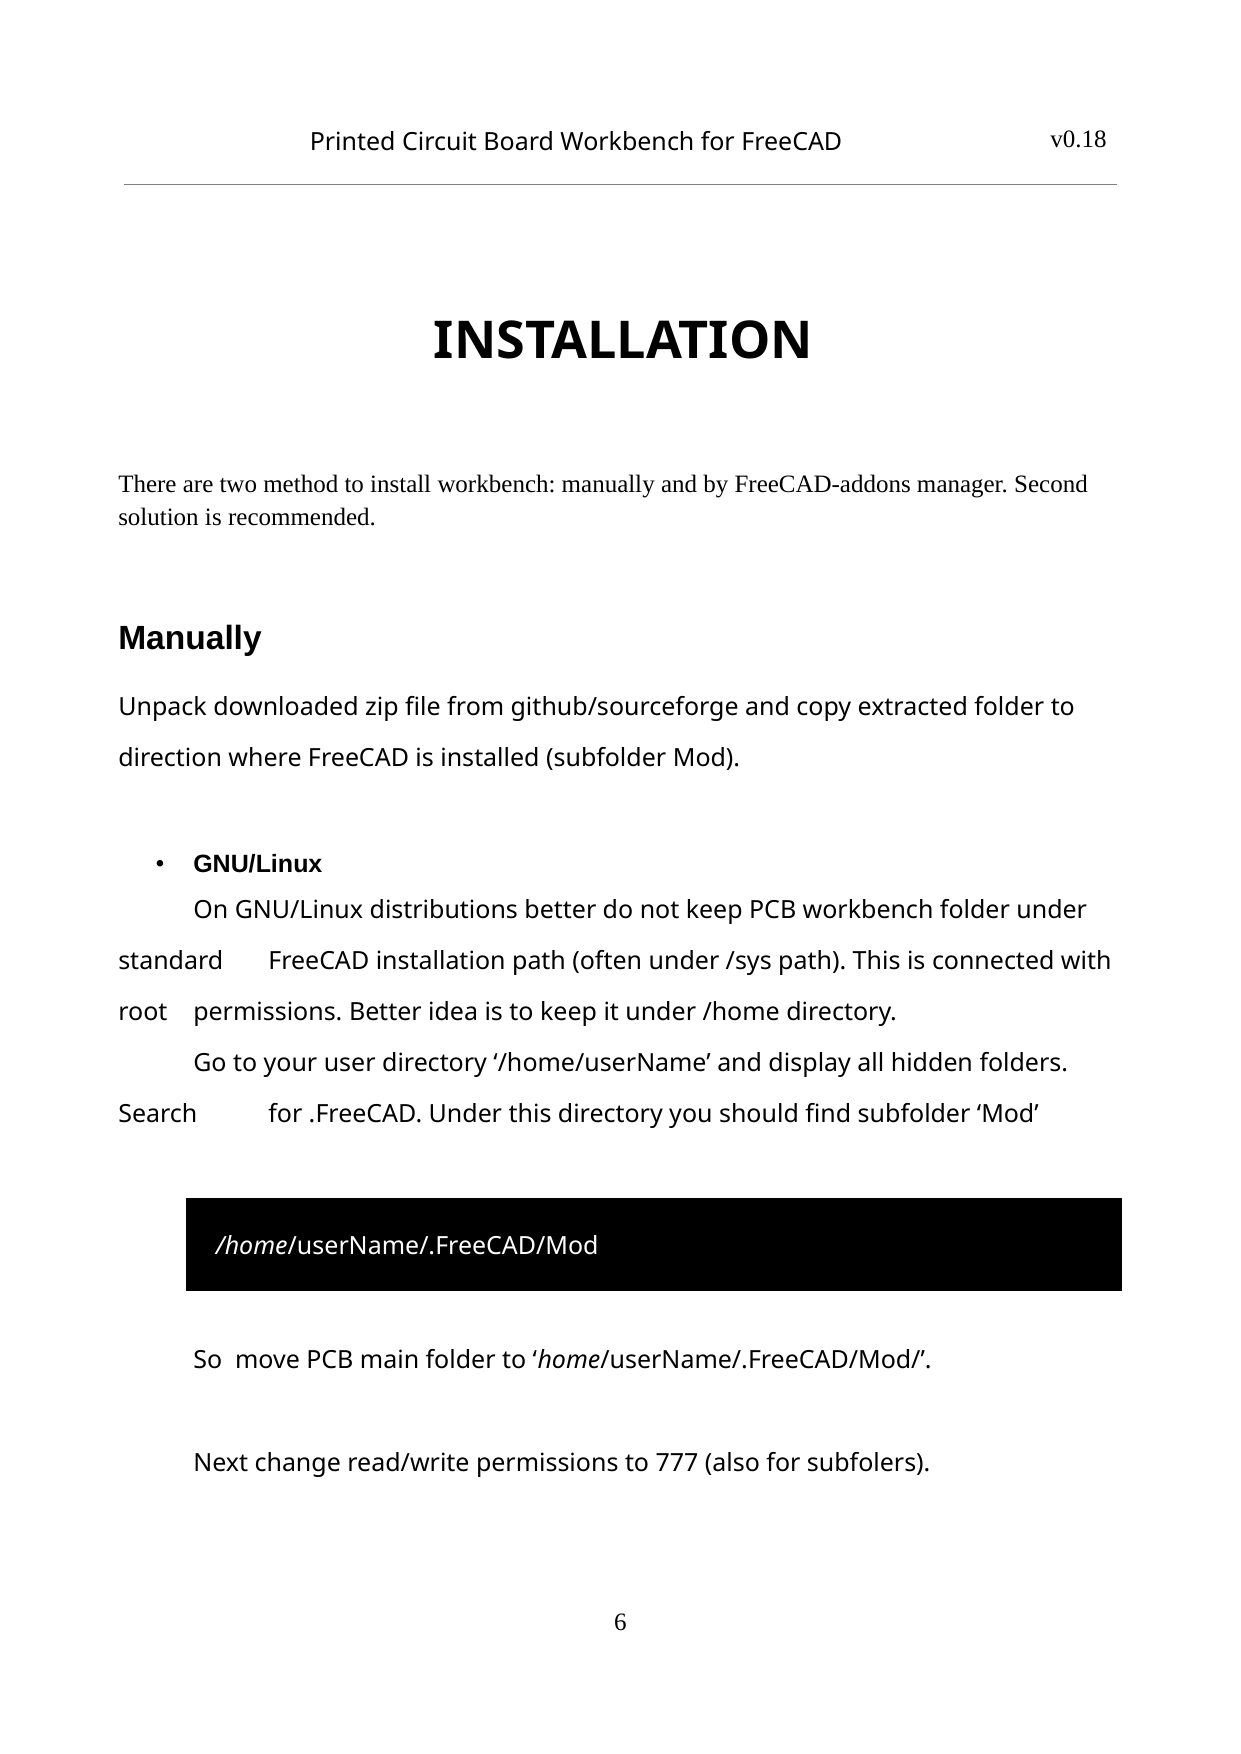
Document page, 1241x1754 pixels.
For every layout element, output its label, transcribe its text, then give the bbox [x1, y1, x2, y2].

text Unpack downloaded zip file from github/sourceforge and copy extracted folder to direction where FreeCAD is installed (subfolder Mod). [118, 688, 1122, 774]
text Go to your user directory ‘/home/userName’ and display all hidden folders. Search for .FreeCAD. Under this directory you should find subfolder ‘Mod’ [118, 1045, 1122, 1130]
subtitle Manually [118, 618, 1122, 657]
text Next change read/write permissions to 777 (also for subfolers). [118, 1444, 1122, 1478]
text So move PCB main folder to ‘home/userName/.FreeCAD/Mod/’. [118, 1342, 1122, 1376]
text There are two method to install workbench: manually and by FreeCAD-addons manager. Second solution is recommended. [118, 469, 1122, 531]
table_header /home/userName/.FreeCAD/Mod [186, 1198, 1122, 1291]
list GNU/Linux [156, 848, 1122, 877]
text On GNU/Linux distributions better do not keep PCB workbench folder under standard FreeCAD installation path (often under /sys path). This is connected with root permissions. Better idea is to keep it under /home directory. [118, 892, 1122, 1028]
subtitle INSTALLATION [118, 303, 1122, 373]
